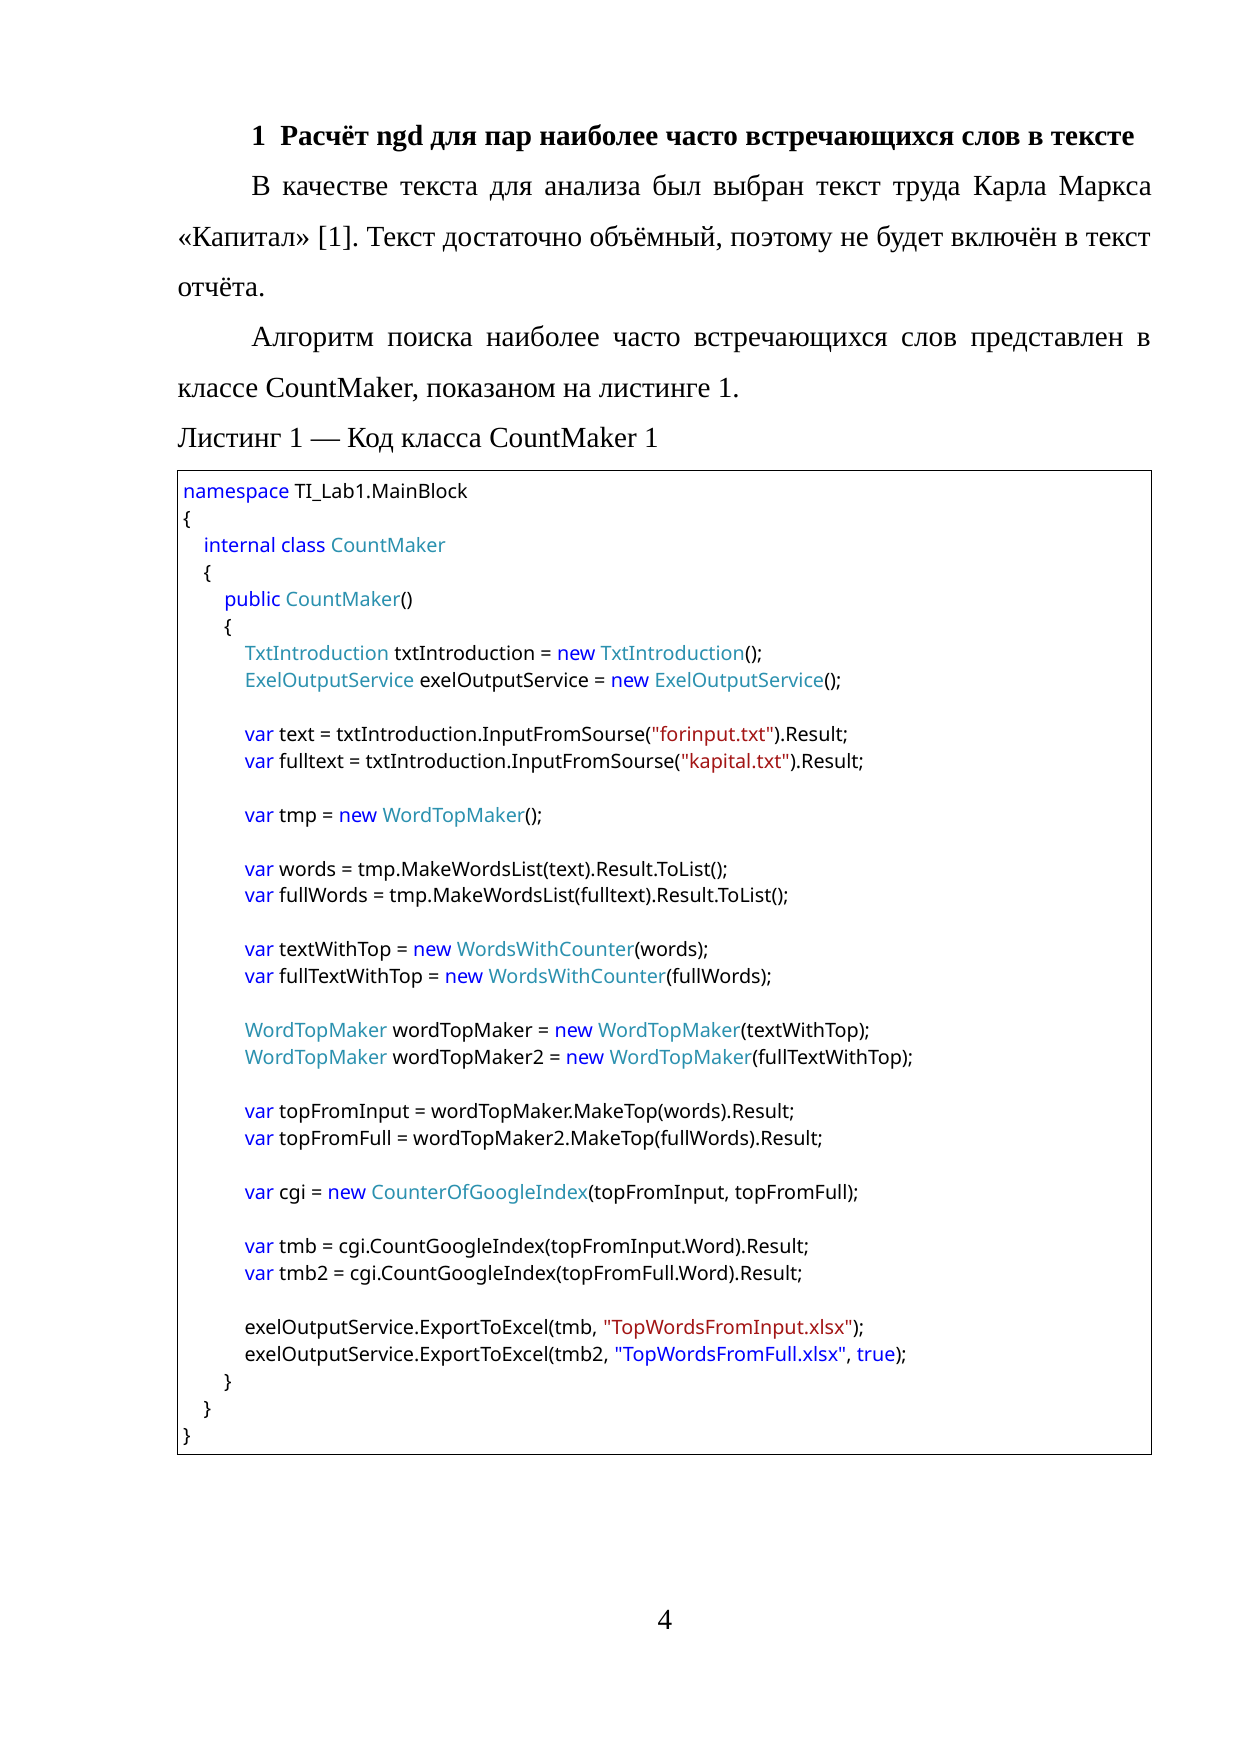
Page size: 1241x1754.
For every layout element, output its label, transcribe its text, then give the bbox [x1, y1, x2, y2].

text Алгоритм поиска наиболее часто встречающихся слов представлен в классе CountMaker, показаном на листинге 1. [177, 319, 1152, 403]
text 1 Расчёт ngd для пар наиболее часто встречающихся слов в тексте [177, 118, 1152, 152]
text Листинг 1 — Код класса CountMaker 1 [177, 420, 1152, 453]
text В качестве текста для анализа был выбран текст труда Карла Маркса «Капитал» [1]. Текст достаточно объёмный, поэтому не будет включён в текст отчёта. [177, 168, 1152, 303]
table_header namespace TI_Lab1.MainBlock { internal class СountMaker { public СountMaker() { TxtIntroduction txtIntroduction = new TxtIntroduction(); ExelOutputService exelOutputService = new ExelOutputService(); var text = txtIntroduction.InputFromSourse("forinput.txt").Result; var fulltext = txtIntroduction.InputFromSourse("kapital.txt").Result; var tmp = new WordTopMaker(); var words = tmp.MakeWordsList(text).Result.ToList(); var fullWords = tmp.MakeWordsList(fulltext).Result.ToList(); var textWithTop = new WordsWithCounter(words); var fullTextWithTop = new WordsWithCounter(fullWords); WordTopMaker wordTopMaker = new WordTopMaker(textWithTop); WordTopMaker wordTopMaker2 = new WordTopMaker(fullTextWithTop); var topFromInput = wordTopMaker.MakeTop(words).Result; var topFromFull = wordTopMaker2.MakeTop(fullWords).Result; var cgi = new CounterOfGoogleIndex(topFromInput, topFromFull); var tmb = cgi.CountGoogleIndex(topFromInput.Word).Result; var tmb2 = cgi.CountGoogleIndex(topFromFull.Word).Result; exelOutputService.ExportToExcel(tmb, "TopWordsFromInput.xlsx"); exelOutputService.ExportToExcel(tmb2, "TopWordsFromFull.xlsx", true); } } } [178, 471, 1151, 1454]
